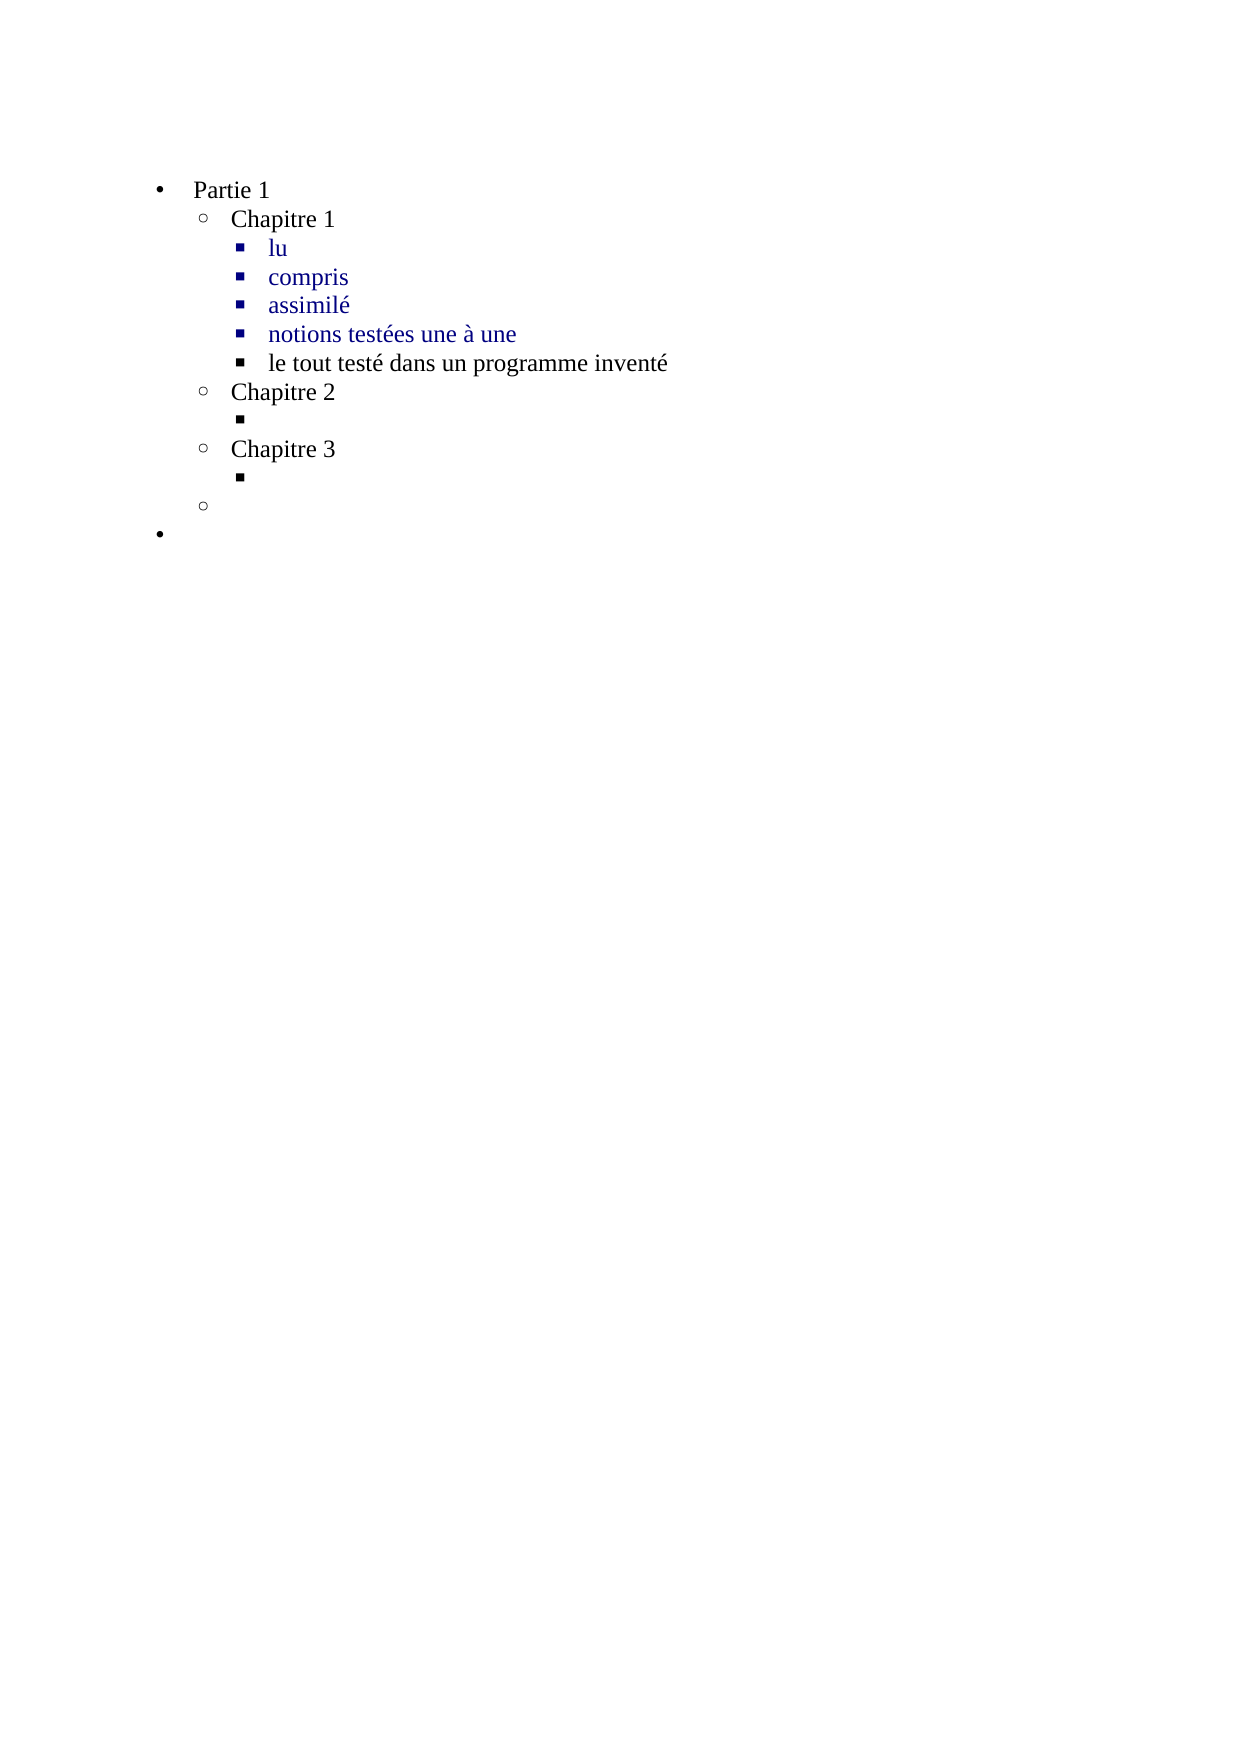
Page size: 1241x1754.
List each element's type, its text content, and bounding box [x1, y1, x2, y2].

list lu [231, 233, 1122, 262]
list assimilé [231, 291, 1122, 319]
list Partie 1 [156, 176, 1122, 204]
list compris [231, 262, 1122, 291]
list le tout testé dans un programme inventé [231, 348, 1122, 377]
list Chapitre 2 [193, 377, 1122, 406]
list notions testées une à une [231, 319, 1122, 348]
list Chapitre 3 [193, 434, 1122, 463]
list Chapitre 1 [193, 204, 1122, 233]
